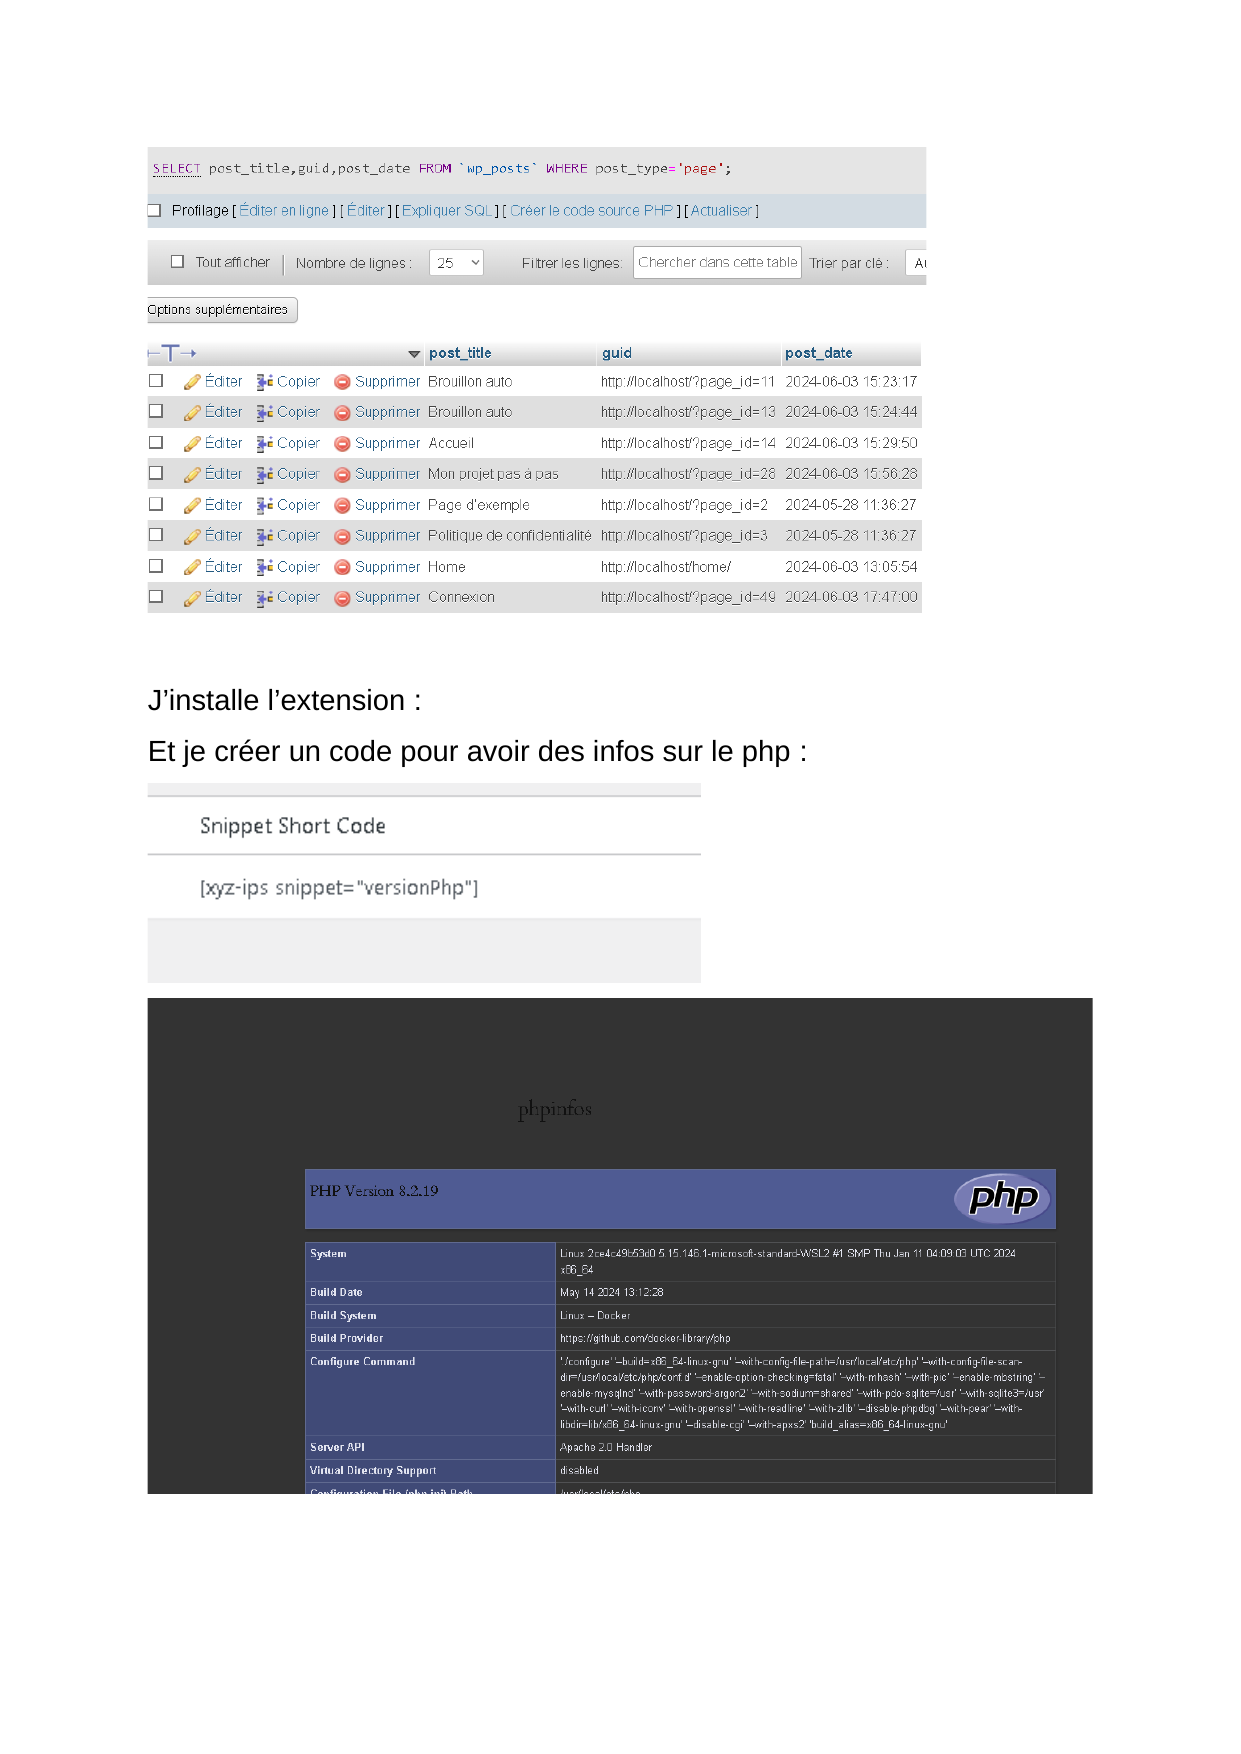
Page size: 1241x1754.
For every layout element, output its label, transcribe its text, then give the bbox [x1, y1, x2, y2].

text Et je créer un code pour avoir des infos sur le php : [148, 734, 1093, 767]
text J’installe l’extension : [148, 683, 1093, 717]
